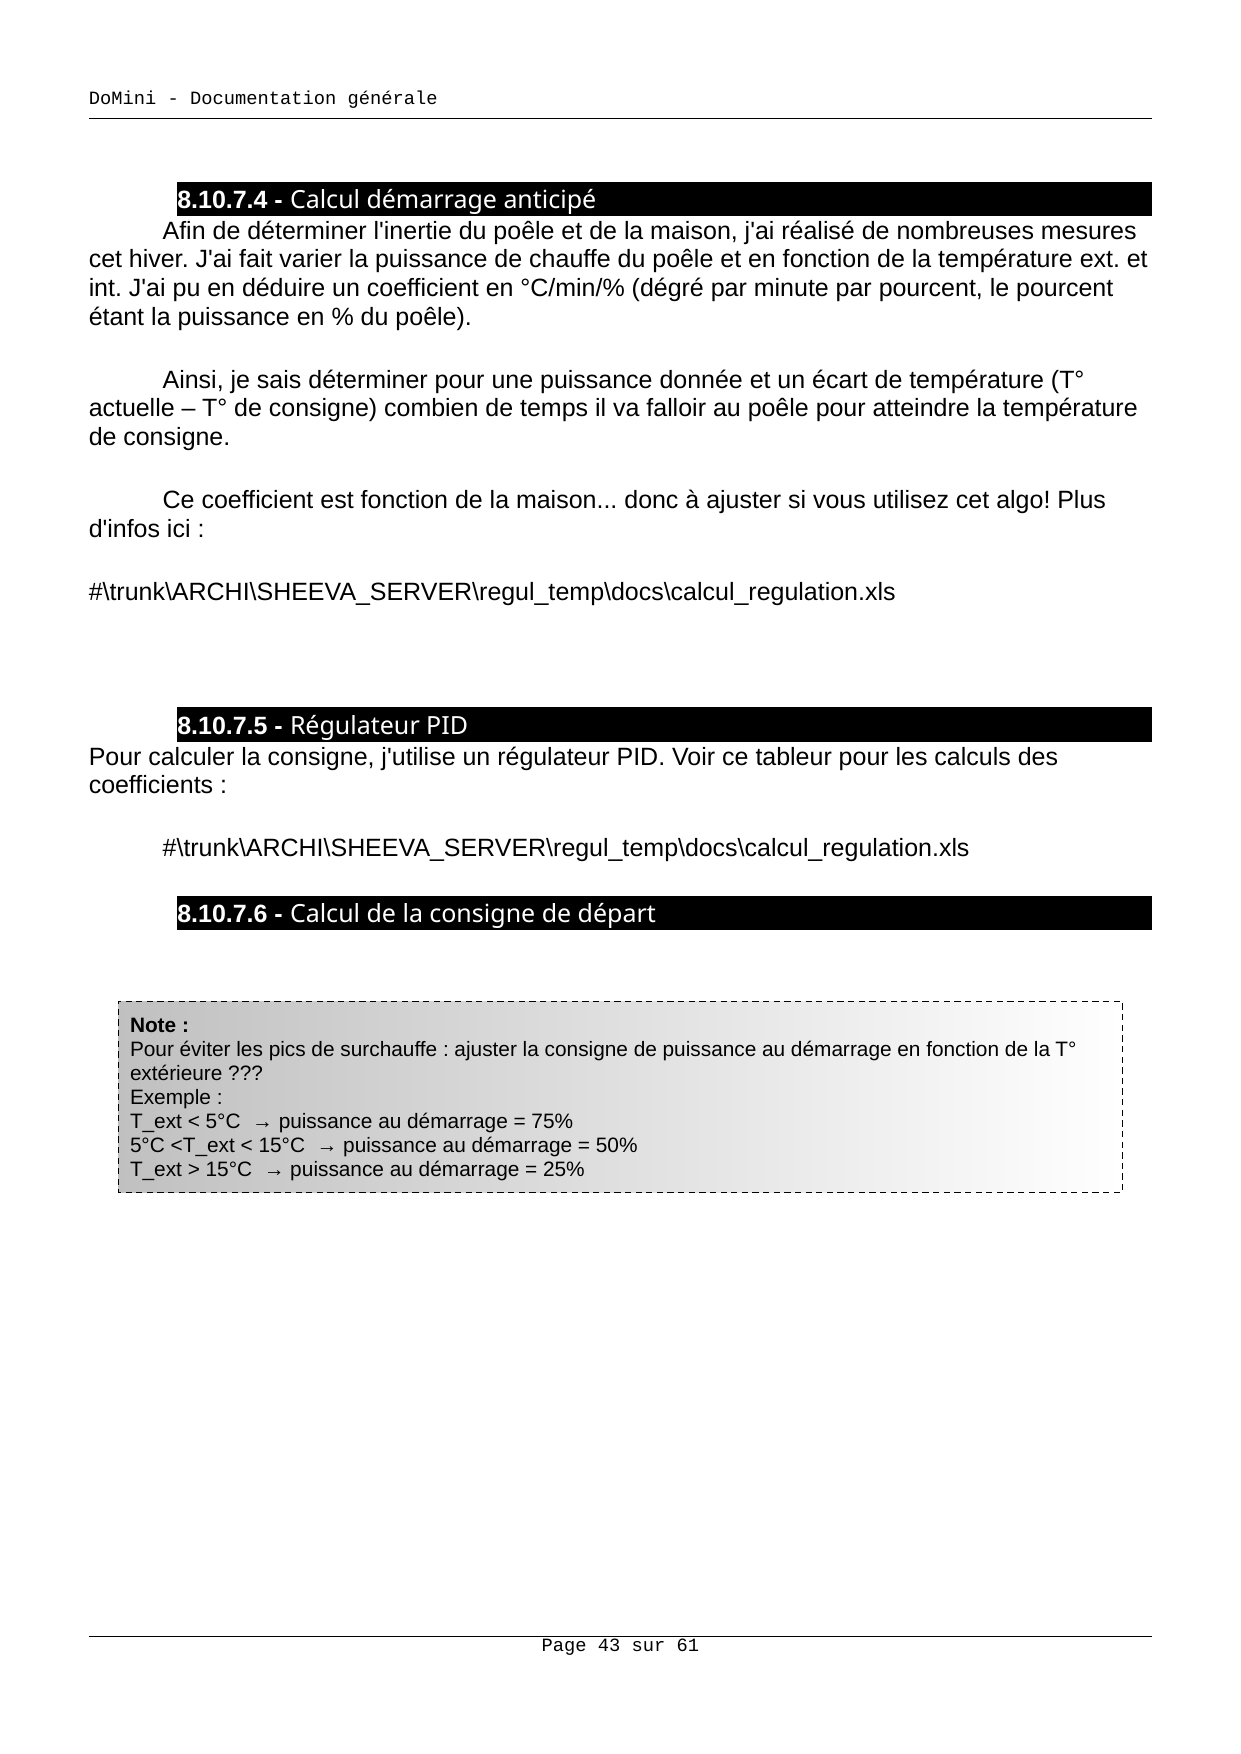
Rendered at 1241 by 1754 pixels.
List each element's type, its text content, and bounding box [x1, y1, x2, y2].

subtitle Régulateur PID [177, 707, 1152, 742]
subtitle Calcul de la consigne de départ [177, 896, 1152, 930]
text Ce coefficient est fonction de la maison... donc à ajuster si vous utilisez cet algo! Plus d'infos ici : [88, 485, 1152, 542]
text #\trunk\ARCHI\SHEEVA_SERVER\regul_temp\docs\calcul_regulation.xls [88, 577, 1152, 605]
text Ainsi, je sais déterminer pour une puissance donnée et un écart de température (T° actuelle – T° de consigne) combien de temps il va falloir au poêle pour atteindre la température de consigne. [88, 365, 1152, 451]
subtitle Calcul démarrage anticipé [177, 182, 1152, 216]
text #\trunk\ARCHI\SHEEVA_SERVER\regul_temp\docs\calcul_regulation.xls [88, 833, 1152, 862]
text Pour calculer la consigne, j'utilise un régulateur PID. Voir ce tableur pour les calculs des coefficients : [88, 742, 1152, 799]
text Afin de déterminer l'inertie du poêle et de la maison, j'ai réalisé de nombreuses mesures cet hiver. J'ai fait varier la puissance de chauffe du poêle et en fonction de la température ext. et int. J'ai pu en déduire un coefficient en °C/min/% (dégré par minute par pourcent, le pourcent étant la puissance en % du poêle). [88, 216, 1152, 331]
